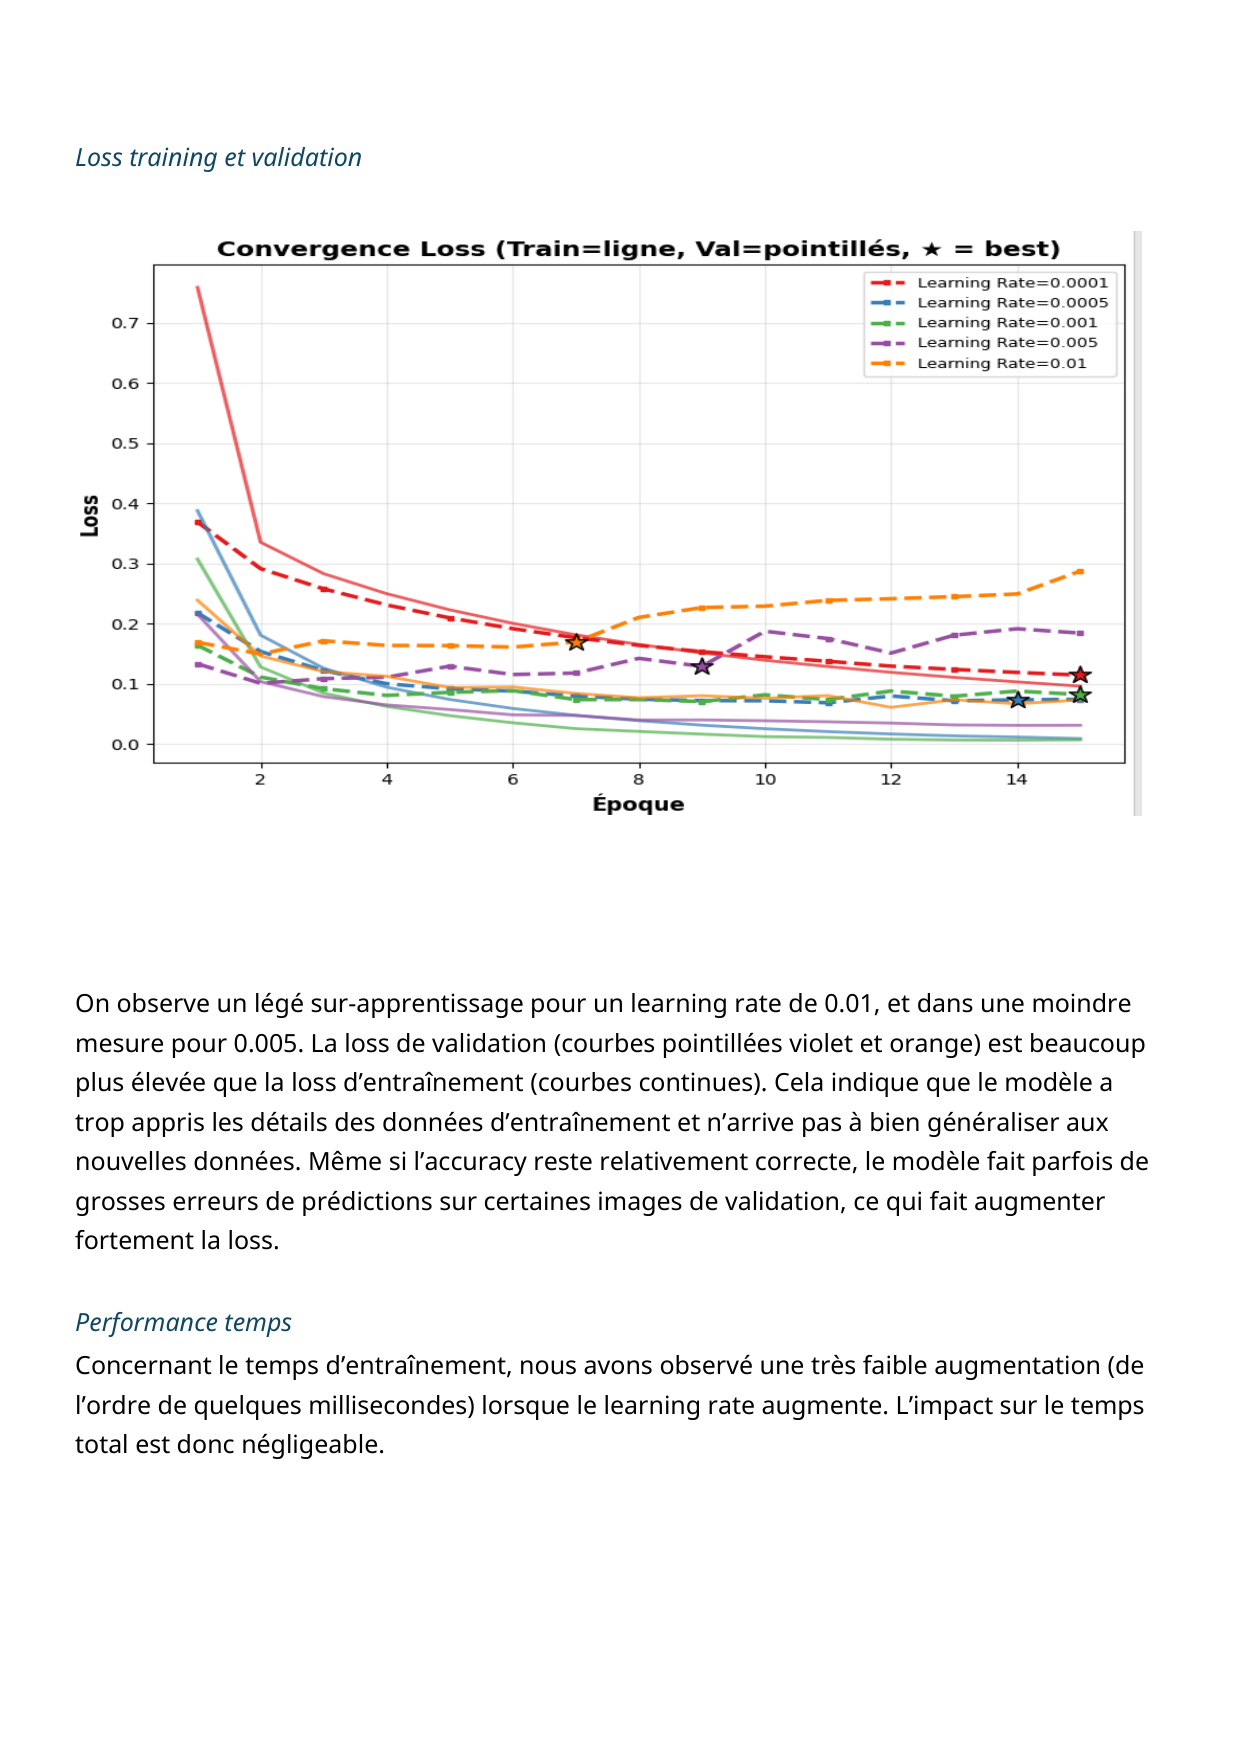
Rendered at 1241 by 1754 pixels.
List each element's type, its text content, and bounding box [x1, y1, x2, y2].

text Concernant le temps d’entraînement, nous avons observé une très faible augmentation (de l’ordre de quelques millisecondes) lorsque le learning rate augmente. L’impact sur le temps total est donc négligeable. [75, 1348, 1165, 1461]
text On observe un légé sur-apprentissage pour un learning rate de 0.01, et dans une moindre mesure pour 0.005. La loss de validation (courbes pointillées violet et orange) est beaucoup plus élevée que la loss d’entraînement (courbes continues). Cela indique que le modèle a trop appris les détails des données d’entraînement et n’arrive pas à bien généraliser aux nouvelles données. Même si l’accuracy reste relativement correcte, le modèle fait parfois de grosses erreurs de prédictions sur certaines images de validation, ce qui fait augmenter fortement la loss. [75, 986, 1165, 1257]
subtitle Performance temps [75, 1304, 1165, 1338]
subtitle Loss training et validation [75, 139, 1165, 173]
